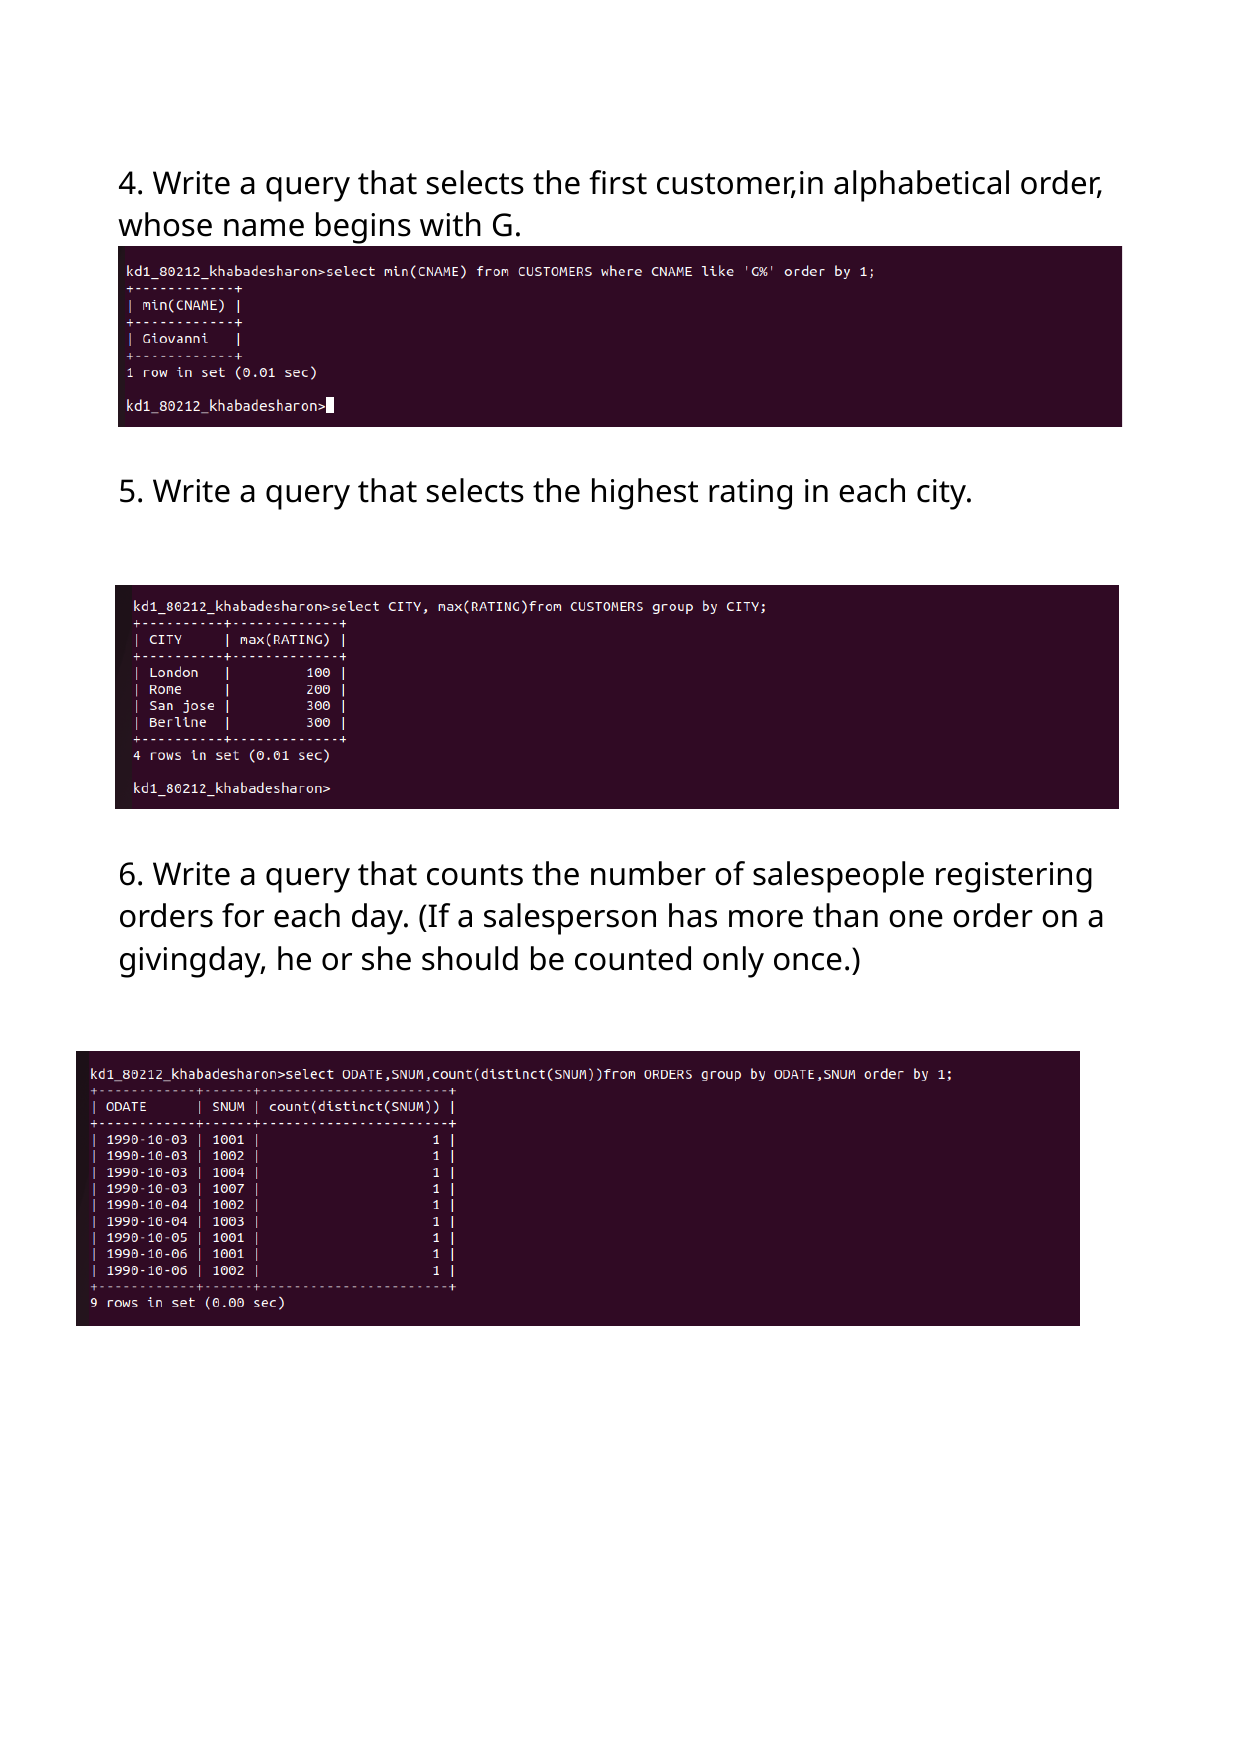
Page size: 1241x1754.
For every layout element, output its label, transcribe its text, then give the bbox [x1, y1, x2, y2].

text 5. Write a query that selects the highest rating in each city. [118, 469, 1122, 512]
picture [115, 585, 1119, 809]
picture [76, 1051, 1080, 1326]
text 4. Write a query that selects the first customer,in alphabetical order, whose name begins with G. [118, 161, 1122, 246]
picture [118, 246, 1123, 427]
text 6. Write a query that counts the number of salespeople registering orders for each day. (If a salesperson has more than one order on a givingday, he or she should be counted only once.) [118, 852, 1122, 979]
